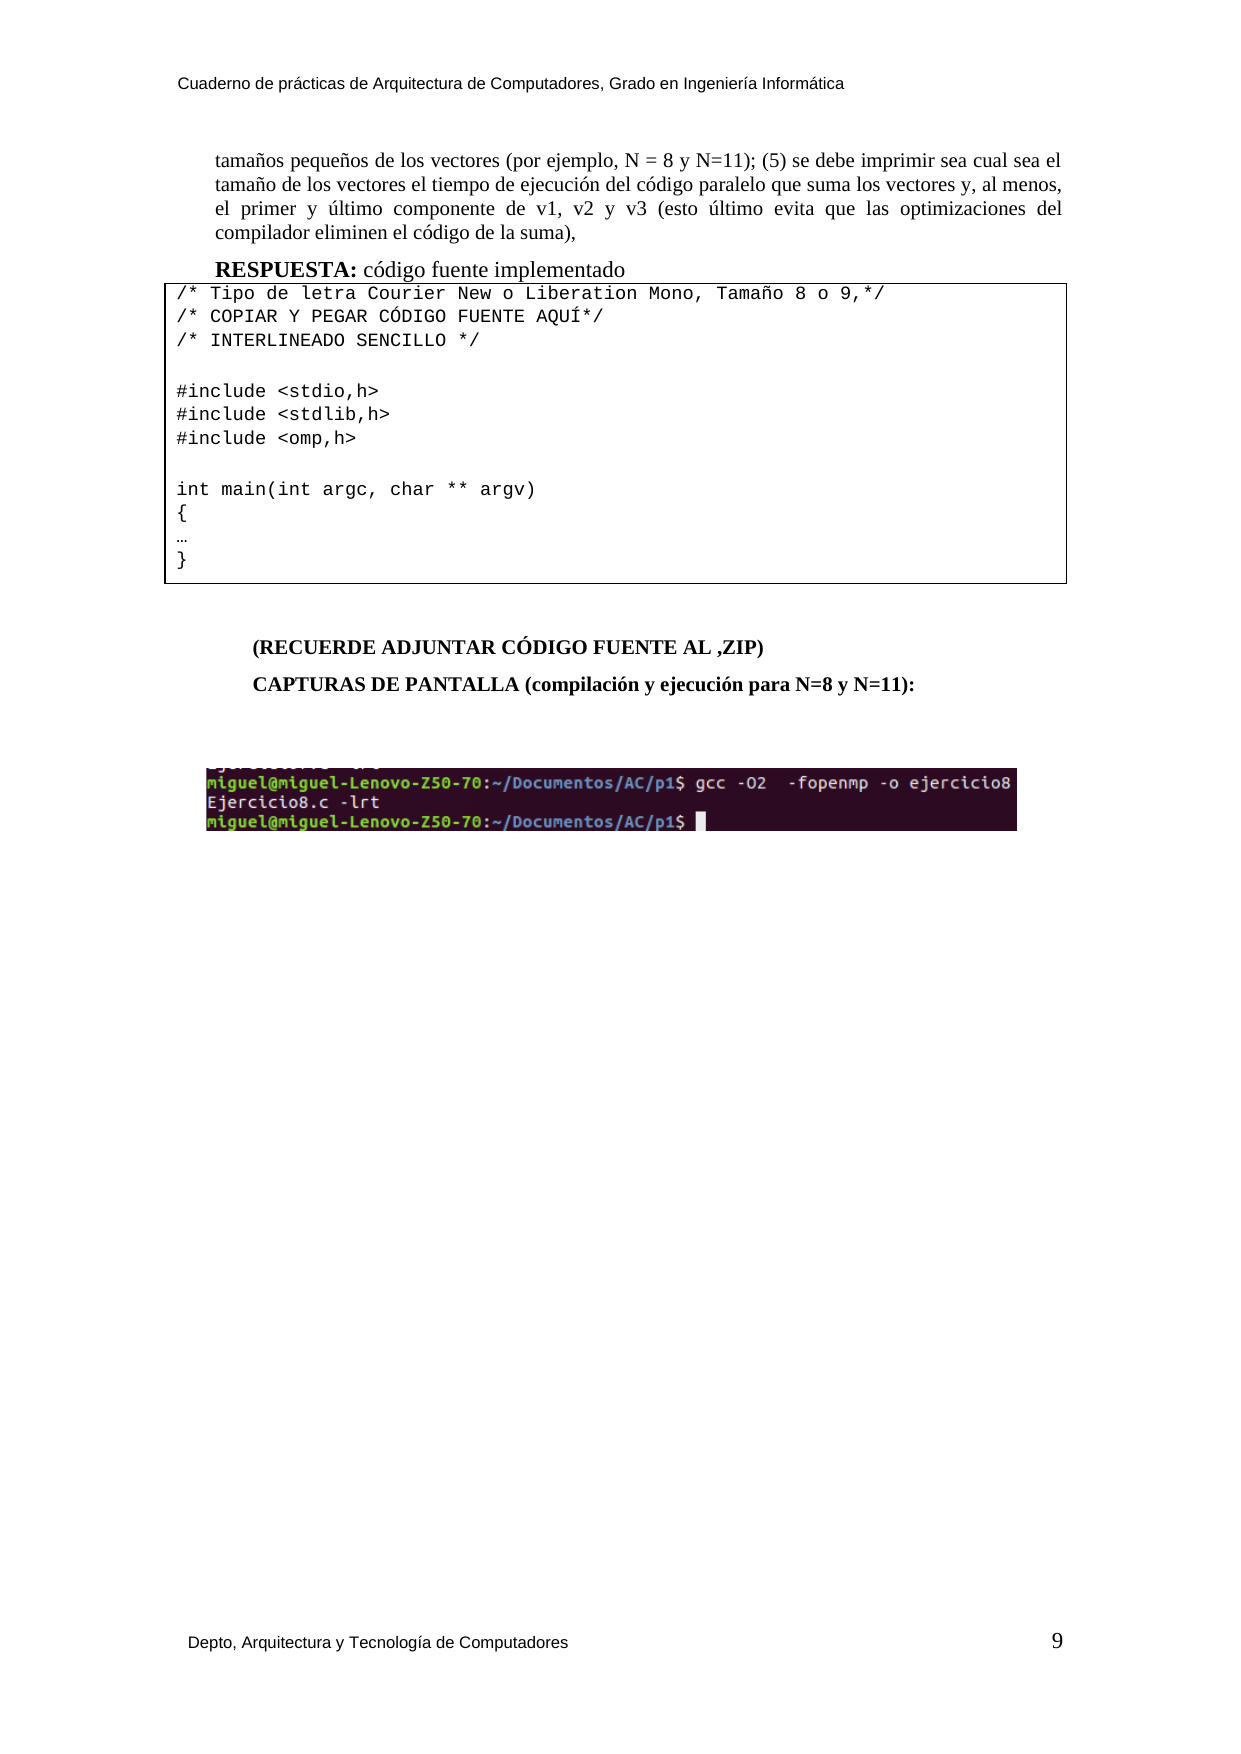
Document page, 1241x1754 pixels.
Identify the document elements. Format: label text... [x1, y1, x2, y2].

list tamaños pequeños de los vectores (por ejemplo, N = 8 y N=11); (5) se debe imprimir sea cual sea el tamaño de los vectores el tiempo de ejecución del código paralelo que suma los vectores y, al menos, el primer y último componente de v1, v2 y v3 (esto último evita que las optimizaciones del compilador eliminen el código de la suma), [177, 148, 1063, 244]
picture [206, 768, 1017, 831]
text CAPTURAS DE PANTALLA (compilación y ejecución para N=8 y N=11): [252, 671, 1063, 696]
text (RECUERDE ADJUNTAR CÓDIGO FUENTE AL ,ZIP) [252, 635, 1063, 659]
text RESPUESTA: código fuente implementado [215, 256, 1063, 283]
table_header /* Tipo de letra Courier New o Liberation Mono, Tamaño 8 o 9,*/ /* COPIAR Y PEGAR CÓDIGO FUENTE AQUÍ*/ /* INTERLINEADO SENCILLO */ #include <stdio,h> #include <stdlib,h> #include <omp,h> int main(int argc, char ** argv) { … } [166, 284, 1066, 582]
